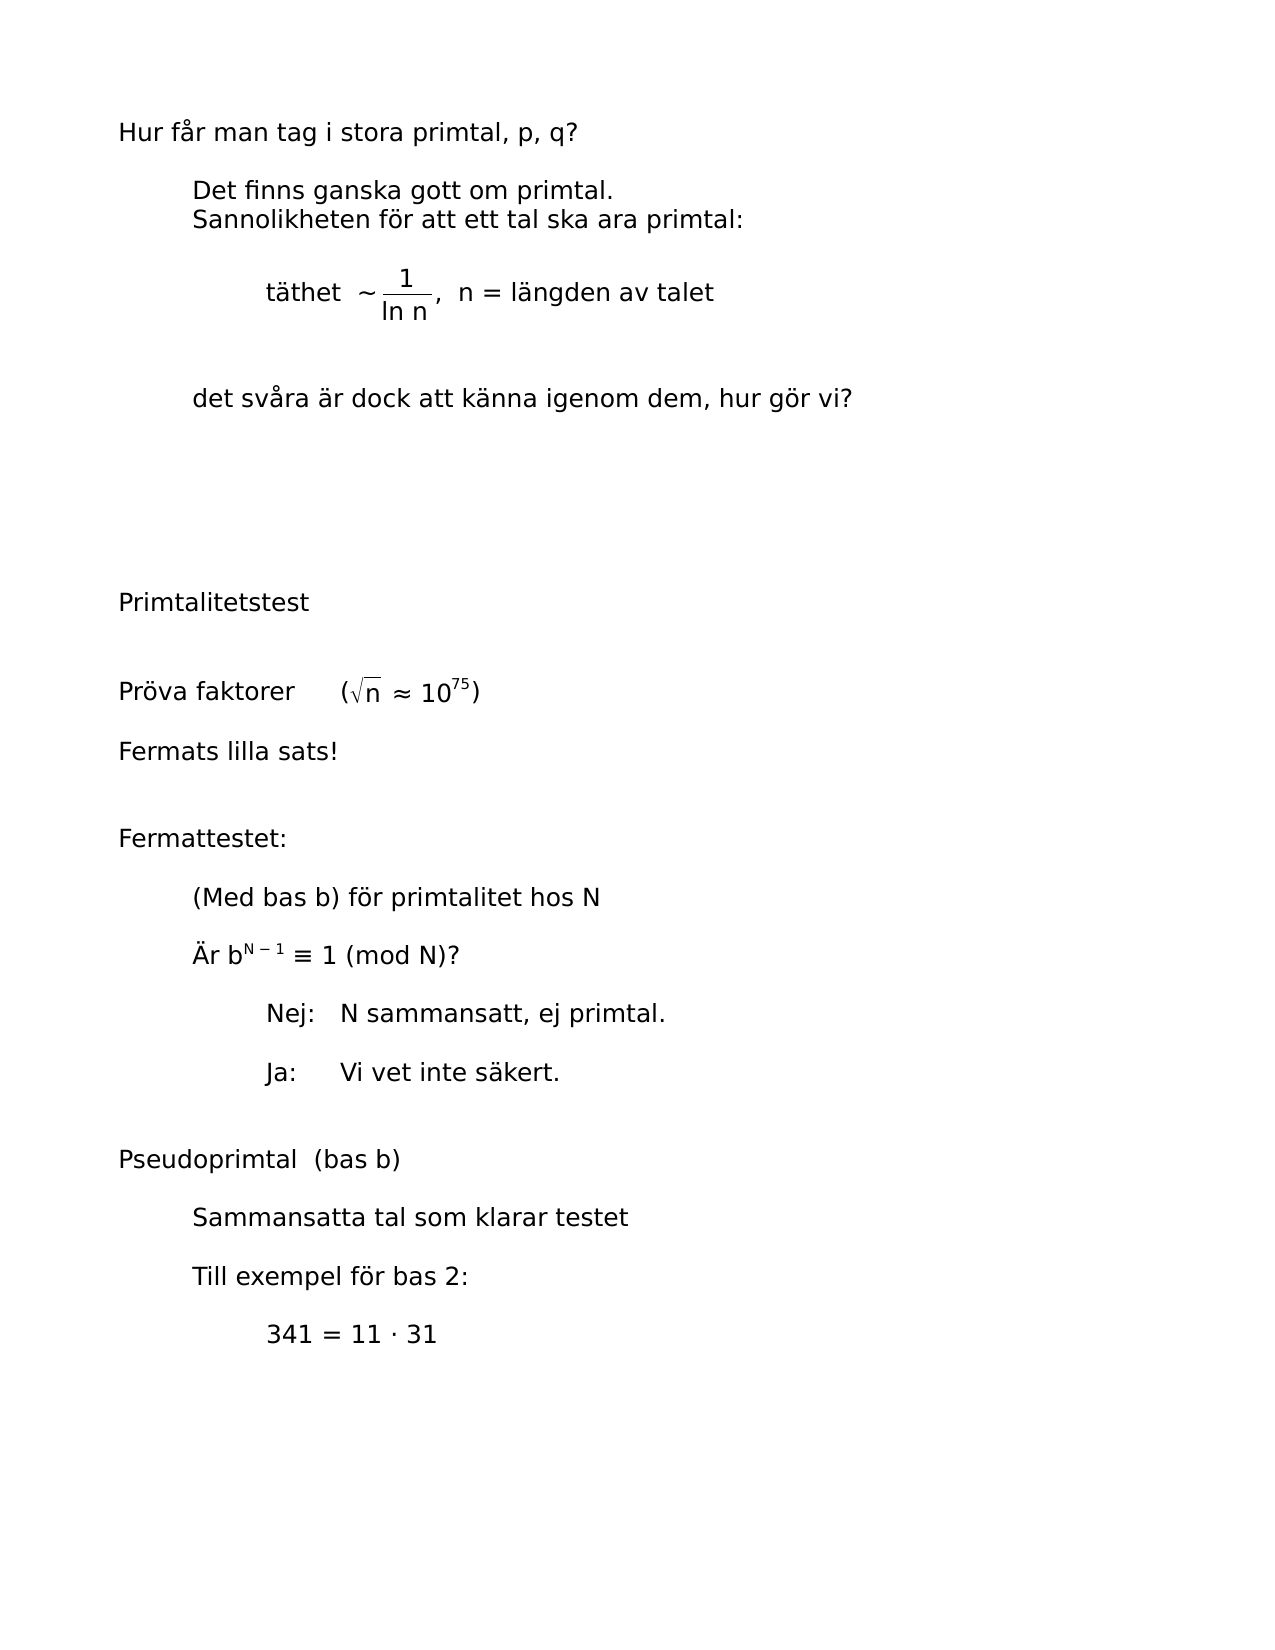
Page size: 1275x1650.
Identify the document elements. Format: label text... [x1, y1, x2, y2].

text Hur får man tag i stora primtal, p, q? [118, 118, 1157, 147]
text (Med bas b) för primtalitet hos N [118, 883, 1157, 912]
text Nej: N sammansatt, ej primtal. [118, 999, 1157, 1029]
text Fermattestet: [118, 824, 1157, 854]
text det svåra är dock att känna igenom dem, hur gör vi? [118, 384, 1157, 413]
text Till exempel för bas 2: [118, 1262, 1157, 1291]
text Är bN − 1 ≡ 1 (mod N)? [118, 941, 1157, 970]
text 341 = 11 ⋅ 31 [118, 1320, 1157, 1349]
text Ja: Vi vet inte säkert. [118, 1058, 1157, 1087]
text Det finns ganska gott om primtal. [118, 176, 1157, 206]
text Sannolikheten för att ett tal ska ara primtal: [118, 206, 1157, 235]
text Sammansatta tal som klarar testet [118, 1204, 1157, 1233]
text Primtalitetstest [118, 588, 1157, 617]
text Fermats lilla sats! [118, 737, 1157, 766]
text Pröva faktorer () [118, 676, 1157, 708]
text Pseudoprimtal (bas b) [118, 1145, 1157, 1174]
